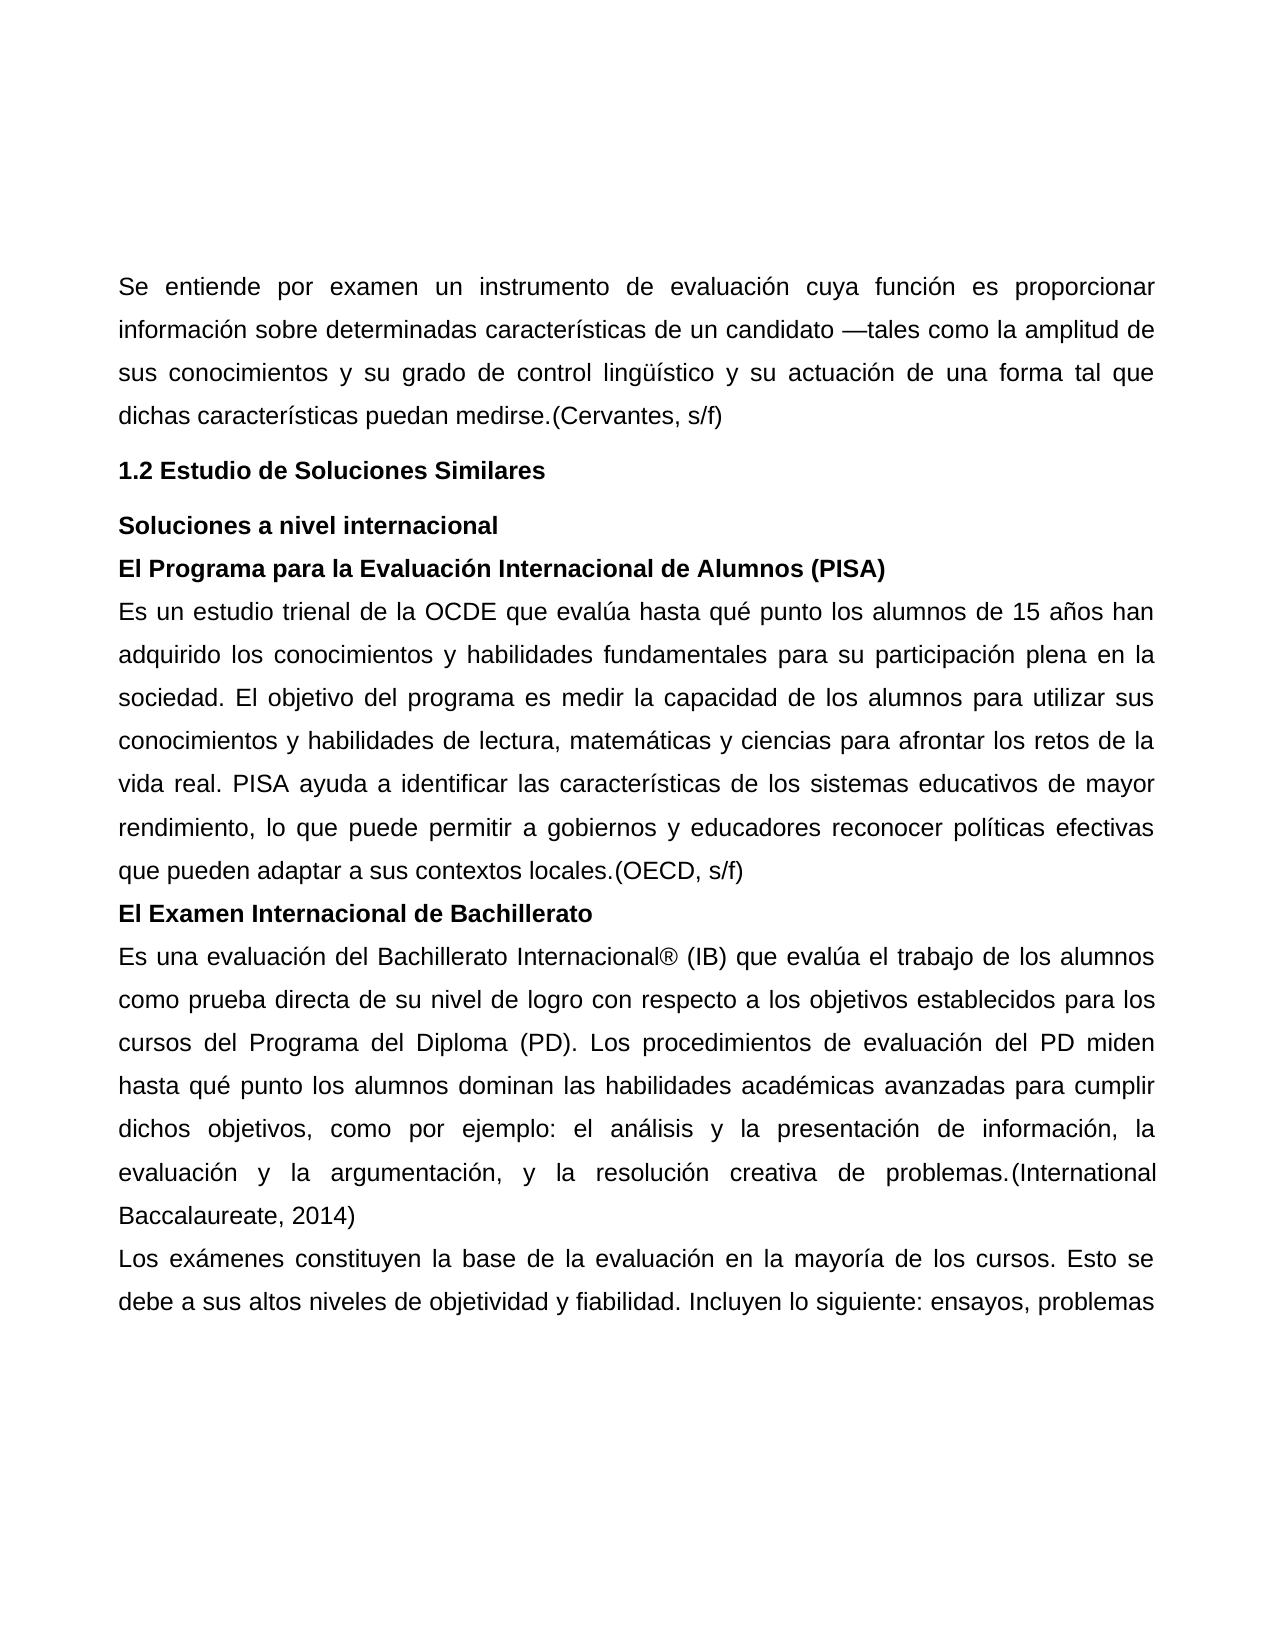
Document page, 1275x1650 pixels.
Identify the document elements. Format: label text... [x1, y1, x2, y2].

text El Programa para la Evaluación Internacional de Alumnos (PISA) [118, 554, 1157, 582]
text Los exámenes constituyen la base de la evaluación en la mayoría de los cursos. Esto se debe a sus altos niveles de objetividad y fiabilidad. Incluyen lo siguiente: ensayos, problemas [118, 1244, 1157, 1316]
text Es un estudio trienal de la OCDE que evalúa hasta qué punto los alumnos de 15 años han adquirido los conocimientos y habilidades fundamentales para su participación plena en la sociedad. El objetivo del programa es medir la capacidad de los alumnos para utilizar sus conocimientos y habilidades de lectura, matemáticas y ciencias para afrontar los retos de la vida real. PISA ayuda a identificar las características de los sistemas educativos de mayor rendimiento, lo que puede permitir a gobiernos y educadores reconocer políticas efectivas que pueden adaptar a sus contextos locales.(OECD, s/f) [118, 597, 1157, 884]
text Es una evaluación del Bachillerato Internacional® (IB) que evalúa el trabajo de los alumnos como prueba directa de su nivel de logro con respecto a los objetivos establecidos para los cursos del Programa del Diploma (PD). Los procedimientos de evaluación del PD miden hasta qué punto los alumnos dominan las habilidades académicas avanzadas para cumplir dichos objetivos, como por ejemplo: el análisis y la presentación de información, la evaluación y la argumentación, y la resolución creativa de problemas.(International Baccalaureate, 2014) [118, 942, 1157, 1229]
text Soluciones a nivel internacional [118, 511, 1157, 539]
text El Examen Internacional de Bachillerato [118, 899, 1157, 927]
subtitle 1.2 Estudio de Soluciones Similares [118, 456, 1157, 484]
text Se entiende por examen un instrumento de evaluación cuya función es proporcionar información sobre determinadas características de un candidato —tales como la amplitud de sus conocimientos y su grado de control lingüístico y su actuación de una forma tal que dichas características puedan medirse.(Cervantes, s/f) [118, 271, 1157, 429]
